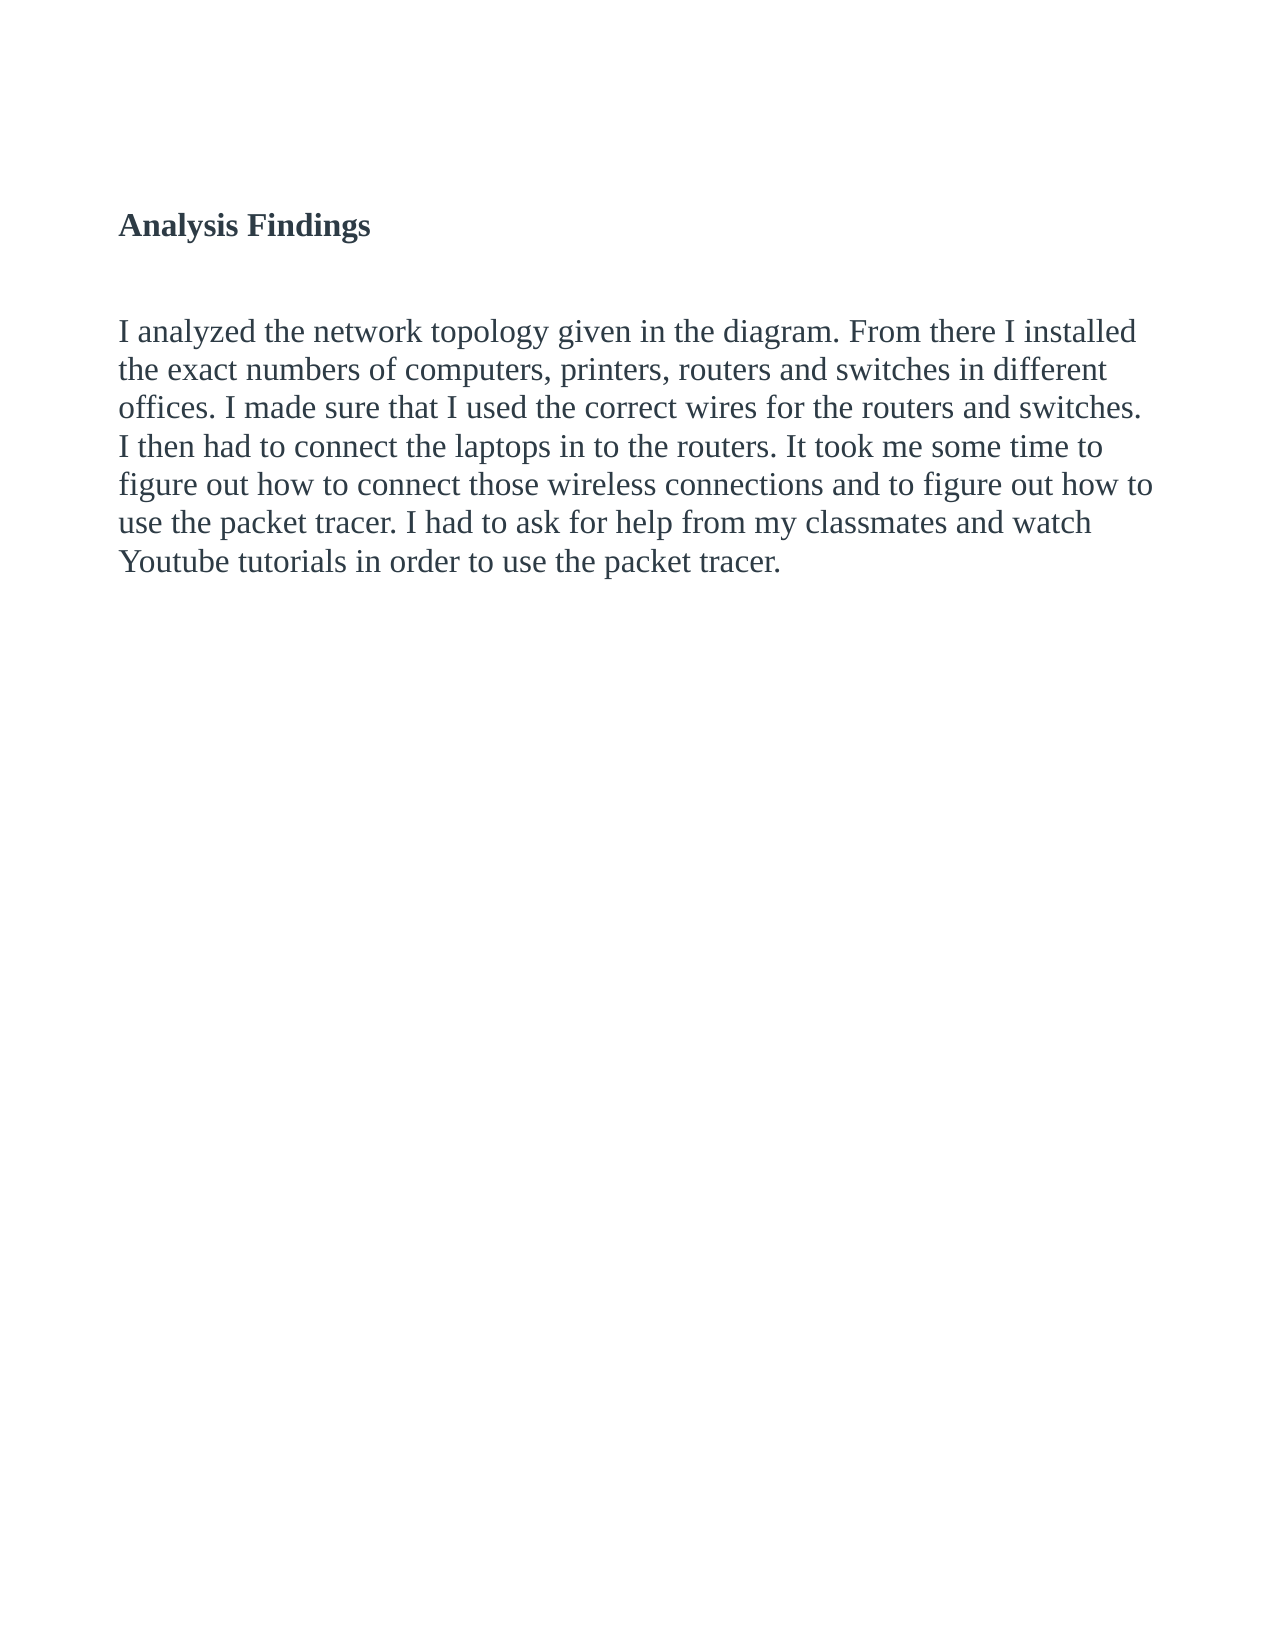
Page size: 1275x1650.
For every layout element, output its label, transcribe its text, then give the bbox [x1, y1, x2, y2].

text Analysis Findings [118, 205, 1157, 243]
text I analyzed the network topology given in the diagram. From there I installed the exact numbers of computers, printers, routers and switches in different offices. I made sure that I used the correct wires for the routers and switches. I then had to connect the laptops in to the routers. It took me some time to figure out how to connect those wireless connections and to figure out how to use the packet tracer. I had to ask for help from my classmates and watch Youtube tutorials in order to use the packet tracer. [118, 311, 1157, 579]
